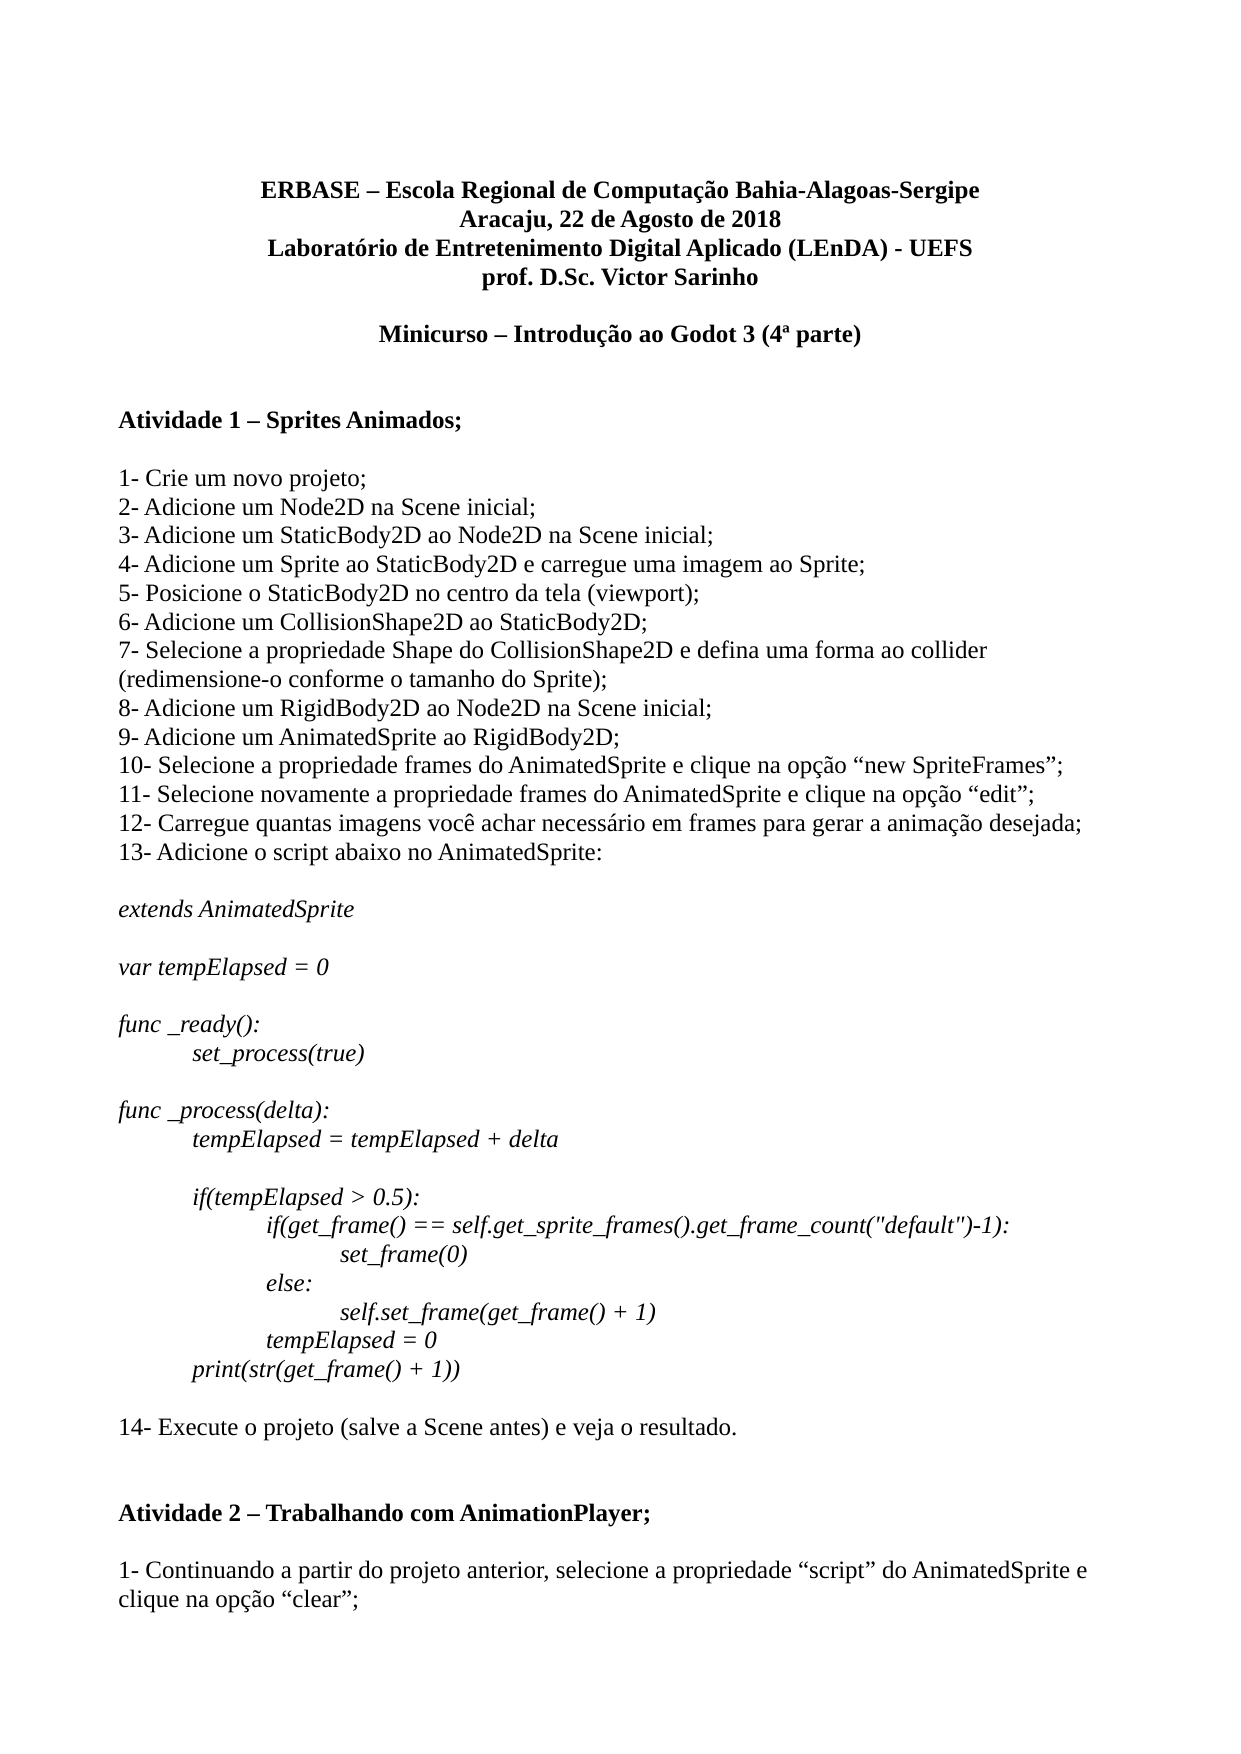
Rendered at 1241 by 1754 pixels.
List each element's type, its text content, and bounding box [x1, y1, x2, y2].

text Atividade 1 – Sprites Animados; [118, 406, 1122, 434]
text Laboratório de Entretenimento Digital Aplicado (LEnDA) - UEFS [118, 233, 1122, 262]
text Minicurso – Introdução ao Godot 3 (4ª parte) [118, 319, 1122, 348]
text 13- Adicione o script abaixo no AnimatedSprite: [118, 837, 1122, 866]
text set_process(true) [118, 1038, 1122, 1067]
text 7- Selecione a propriedade Shape do CollisionShape2D e defina uma forma ao collider (redimensione-o conforme o tamanho do Sprite); [118, 636, 1122, 693]
text var tempElapsed = 0 [118, 952, 1122, 981]
text prof. D.Sc. Victor Sarinho [118, 262, 1122, 291]
text 3- Adicione um StaticBody2D ao Node2D na Scene inicial; [118, 521, 1122, 549]
text 10- Selecione a propriedade frames do AnimatedSprite e clique na opção “new SpriteFrames”; [118, 751, 1122, 779]
text 4- Adicione um Sprite ao StaticBody2D e carregue uma imagem ao Sprite; [118, 549, 1122, 578]
text print(str(get_frame() + 1)) [118, 1354, 1122, 1383]
text 1- Crie um novo projeto; [118, 463, 1122, 492]
text else: [118, 1268, 1122, 1297]
text 11- Selecione novamente a propriedade frames do AnimatedSprite e clique na opção “edit”; [118, 779, 1122, 808]
text Atividade 2 – Trabalhando com AnimationPlayer; [118, 1498, 1122, 1527]
text tempElapsed = 0 [118, 1326, 1122, 1354]
text func _process(delta): [118, 1096, 1122, 1124]
text self.set_frame(get_frame() + 1) [118, 1297, 1122, 1326]
text 6- Adicione um CollisionShape2D ao StaticBody2D; [118, 607, 1122, 636]
text Aracaju, 22 de Agosto de 2018 [118, 204, 1122, 233]
text 2- Adicione um Node2D na Scene inicial; [118, 492, 1122, 521]
text 1- Continuando a partir do projeto anterior, selecione a propriedade “script” do AnimatedSprite e clique na opção “clear”; [118, 1556, 1122, 1613]
text if(get_frame() == self.get_sprite_frames().get_frame_count("default")-1): [118, 1211, 1122, 1239]
text 14- Execute o projeto (salve a Scene antes) e veja o resultado. [118, 1412, 1122, 1441]
text set_frame(0) [118, 1239, 1122, 1268]
text extends AnimatedSprite [118, 894, 1122, 923]
text func _ready(): [118, 1009, 1122, 1038]
text 8- Adicione um RigidBody2D ao Node2D na Scene inicial; [118, 693, 1122, 722]
text ERBASE – Escola Regional de Computação Bahia-Alagoas-Sergipe [118, 176, 1122, 204]
text 5- Posicione o StaticBody2D no centro da tela (viewport); [118, 578, 1122, 607]
text 9- Adicione um AnimatedSprite ao RigidBody2D; [118, 722, 1122, 751]
text if(tempElapsed > 0.5): [118, 1182, 1122, 1211]
text 12- Carregue quantas imagens você achar necessário em frames para gerar a animação desejada; [118, 808, 1122, 837]
text tempElapsed = tempElapsed + delta [118, 1124, 1122, 1153]
